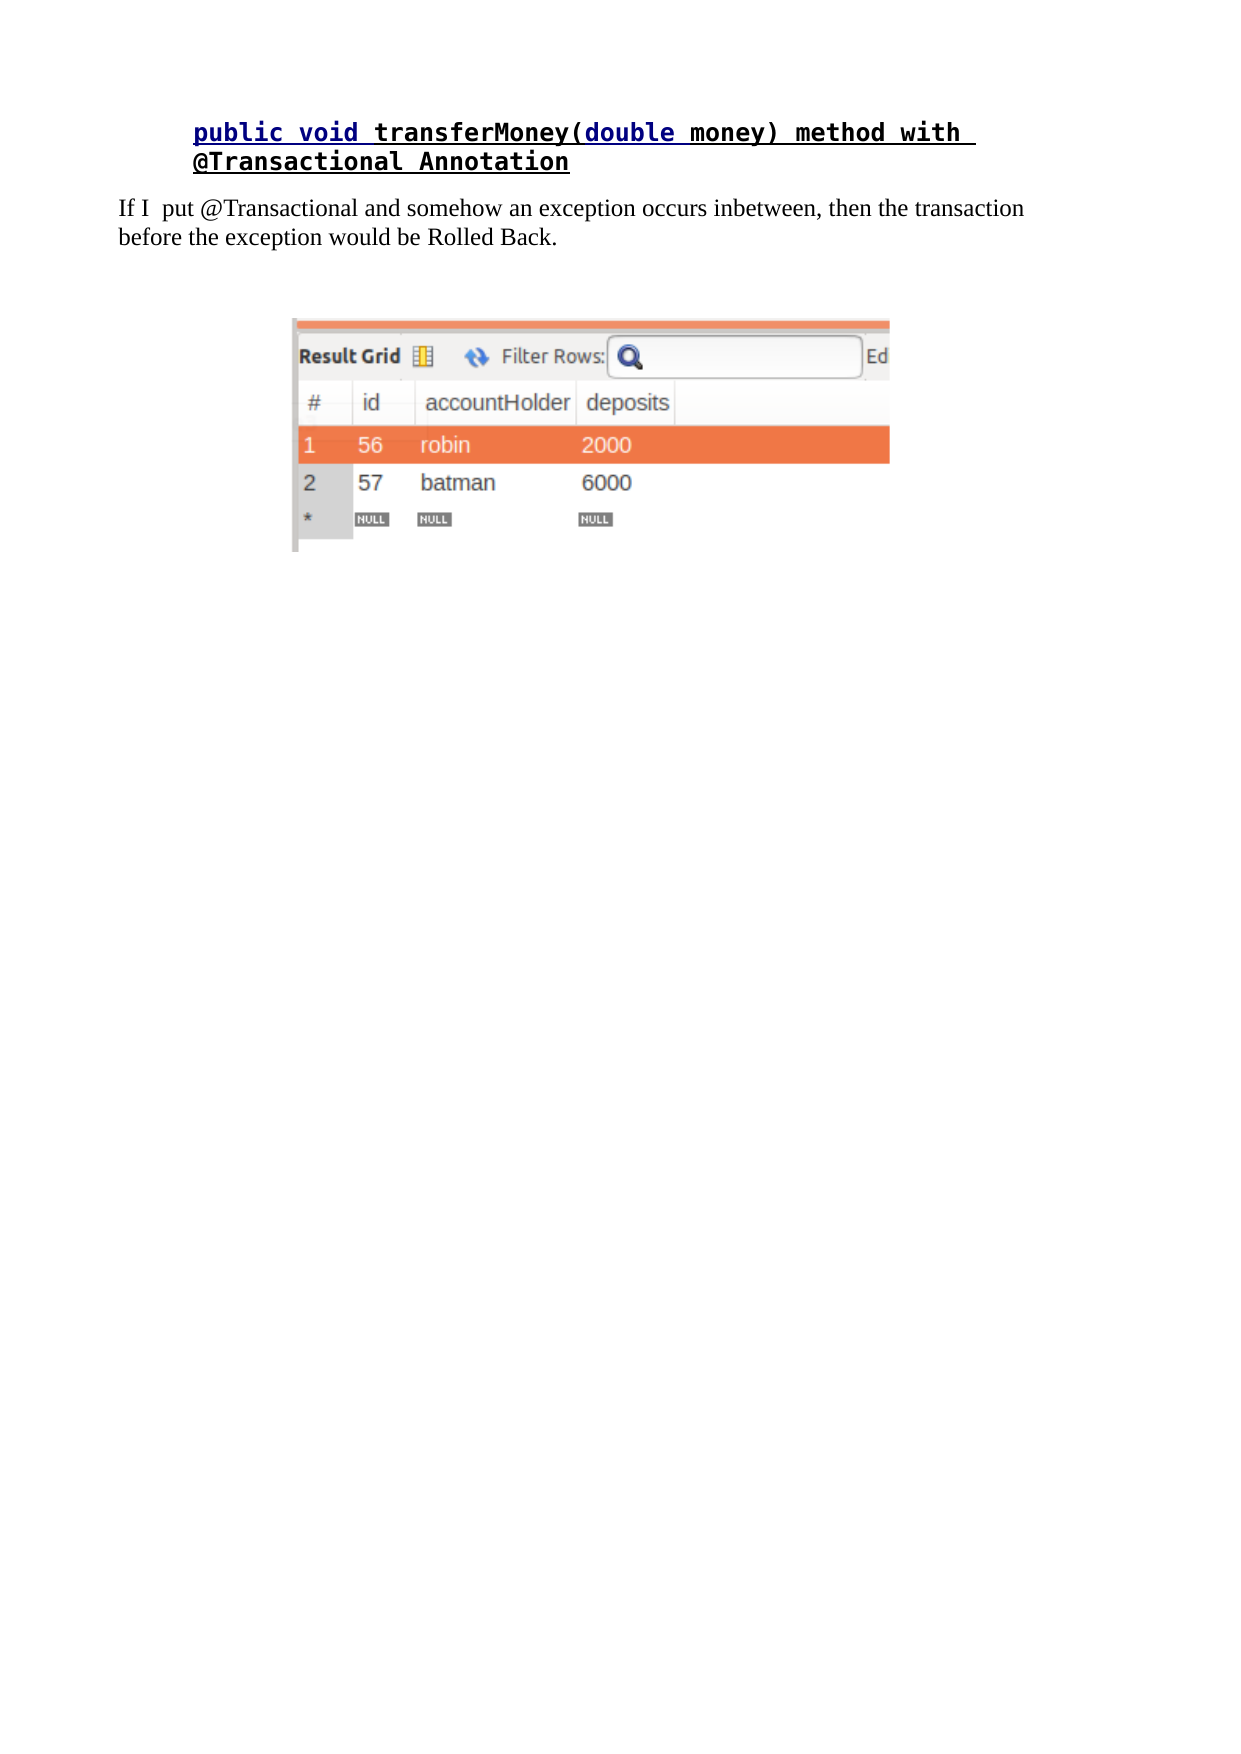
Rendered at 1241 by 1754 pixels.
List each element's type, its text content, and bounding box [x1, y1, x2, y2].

text public void transferMoney(double money) method with @Transactional Annotation [193, 118, 1122, 176]
picture [291, 318, 890, 552]
text If I put @Transactional and somehow an exception occurs inbetween, then the transaction [118, 193, 1122, 222]
text before the exception would be Rolled Back. [118, 222, 1122, 251]
